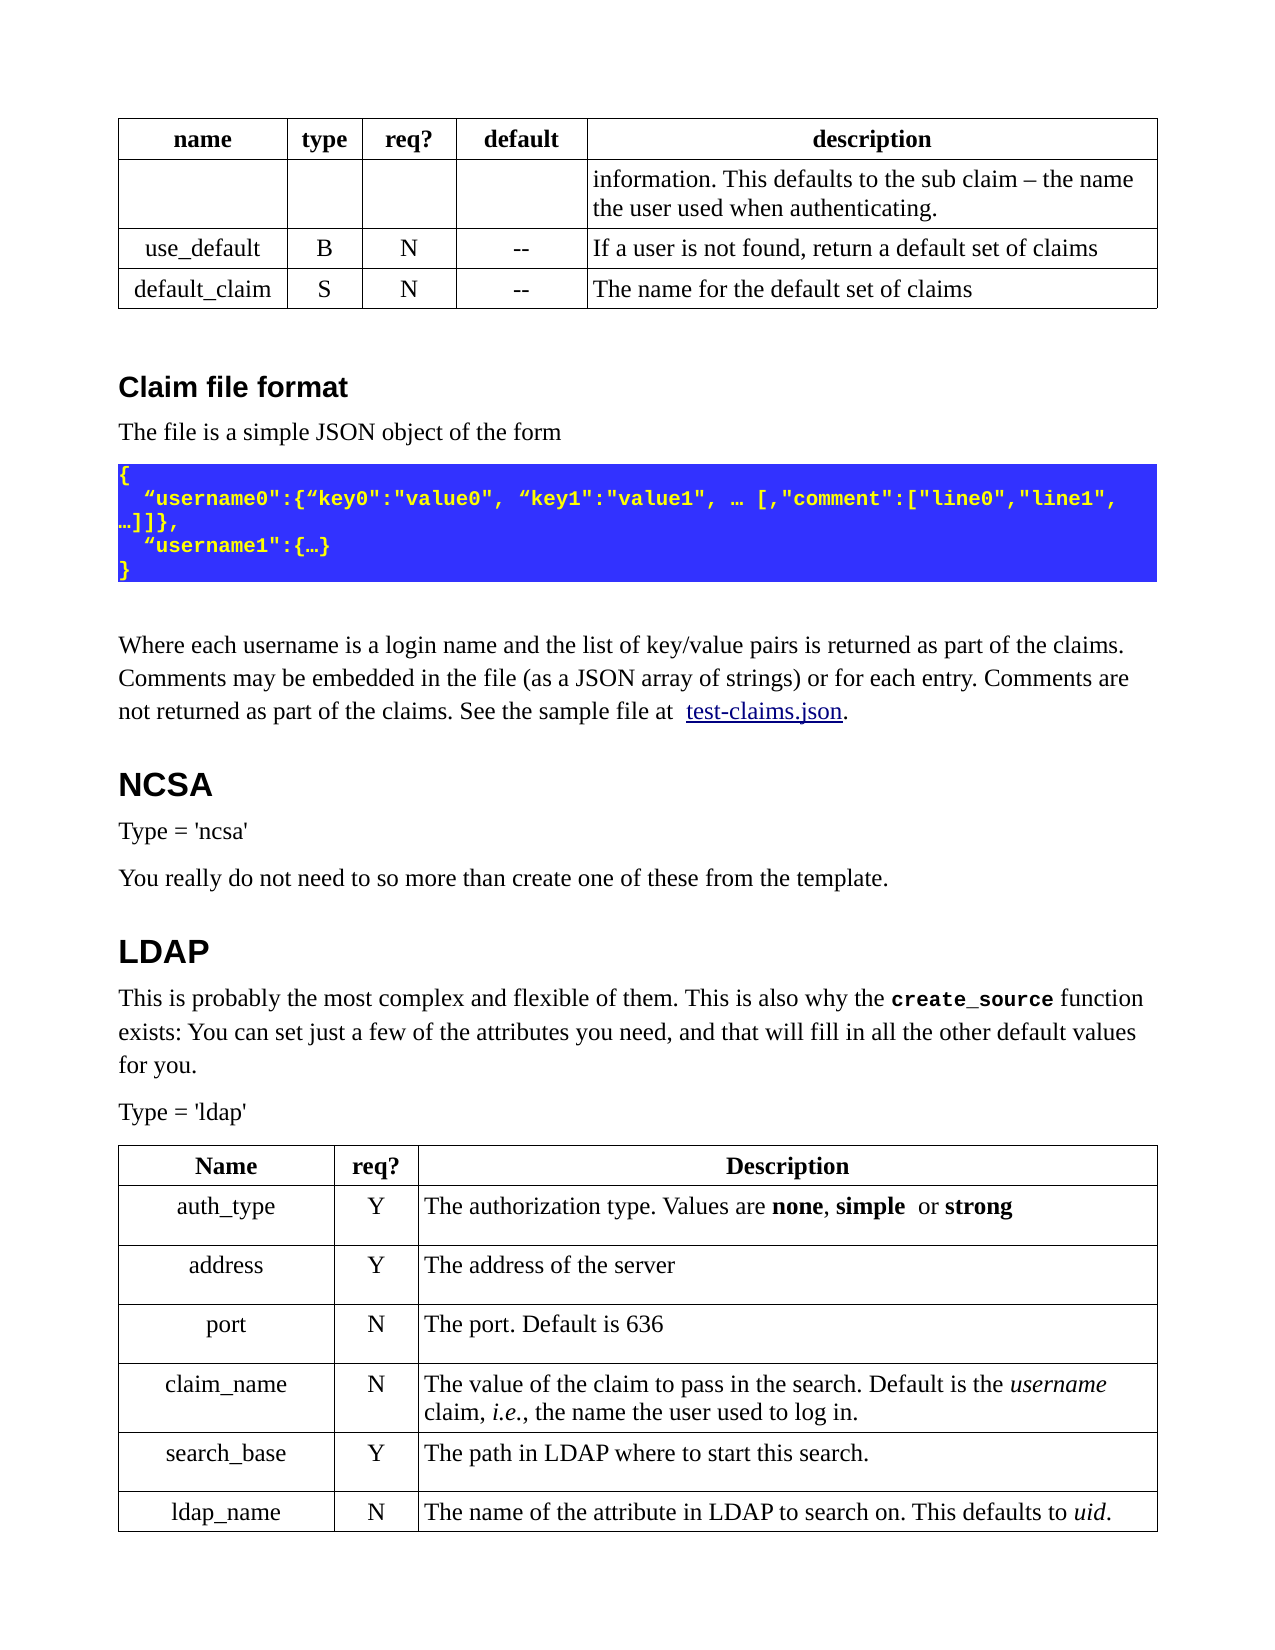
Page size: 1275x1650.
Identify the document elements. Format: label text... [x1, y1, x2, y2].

text The file is a simple JSON object of the form [118, 417, 1157, 445]
table_cell Y [335, 1433, 418, 1491]
table_cell The authorization type. Values are none, simple or strong [419, 1186, 1157, 1244]
text “username1":{…} [118, 535, 1157, 559]
subtitle NCSA [118, 764, 1157, 803]
table_cell The value of the claim to pass in the search. Default is the username claim, i.e., the name the user used to log in. [419, 1364, 1157, 1432]
text { [118, 464, 1157, 488]
table_cell N [335, 1305, 418, 1363]
table_header Name [119, 1146, 334, 1185]
table_cell search_base [119, 1433, 334, 1491]
table_cell port [119, 1305, 334, 1363]
table_cell The name of the attribute in LDAP to search on. This defaults to uid. [419, 1492, 1157, 1531]
table_cell address [119, 1246, 334, 1304]
table_cell If a user is not found, return a default set of claims [588, 229, 1157, 268]
table_cell ldap_name [119, 1492, 334, 1531]
table_header name [119, 119, 287, 158]
table_cell Y [335, 1246, 418, 1304]
table_cell auth_type [119, 1186, 334, 1244]
table_cell N [363, 269, 456, 308]
table_cell The port. Default is 636 [419, 1305, 1157, 1363]
table_header description [588, 119, 1157, 158]
table_cell N [363, 229, 456, 268]
subtitle LDAP [118, 932, 1157, 970]
table_cell The path in LDAP where to start this search. [419, 1433, 1157, 1491]
text Type = 'ldap' [118, 1097, 1157, 1126]
table_cell claim_name [119, 1364, 334, 1432]
table_cell default_claim [119, 269, 287, 308]
table_header req​? [363, 119, 456, 158]
table_cell S [288, 269, 362, 308]
table_header req? [335, 1146, 418, 1185]
table_cell B [288, 229, 362, 268]
table_cell [363, 160, 456, 227]
table_cell -- [457, 229, 587, 268]
table_header default [457, 119, 587, 158]
table_cell information. This defaults to the sub claim – the name the user used when authenticating. [588, 160, 1157, 227]
table_header Description [419, 1146, 1157, 1185]
text Where each username is a login name and the list of key/value pairs is returned as part of the claims. Comments may be embedded in the file (as a JSON array of strings) or for each entry. Comments are not returned as part of the claims. See the sample file at test-claims.json. [118, 630, 1157, 725]
table_cell N [335, 1364, 418, 1432]
text } [118, 559, 1157, 582]
table_cell [457, 160, 587, 227]
table_cell The address of the server [419, 1246, 1157, 1304]
table_cell -- [457, 269, 587, 308]
table_cell use_default [119, 229, 287, 268]
table_cell [288, 160, 362, 227]
text Type = 'ncsa' [118, 816, 1157, 844]
text “username0":{“key0":"value0", “key1":"value1", … [,"comment":["line0","line1",…]]}, [118, 488, 1157, 535]
table_cell [119, 160, 287, 227]
table_cell N [335, 1492, 418, 1531]
text This is probably the most complex and flexible of them. This is also why the create_source function exists: You can set just a few of the attributes you need, and that will fill in all the other default values for you. [118, 983, 1157, 1078]
table_header type [288, 119, 362, 158]
subtitle Claim file format [118, 370, 1157, 404]
text You really do not need to so more than create one of these from the template. [118, 863, 1157, 892]
table_cell Y [335, 1186, 418, 1244]
table_cell The name for the default set of claims [588, 269, 1157, 308]
